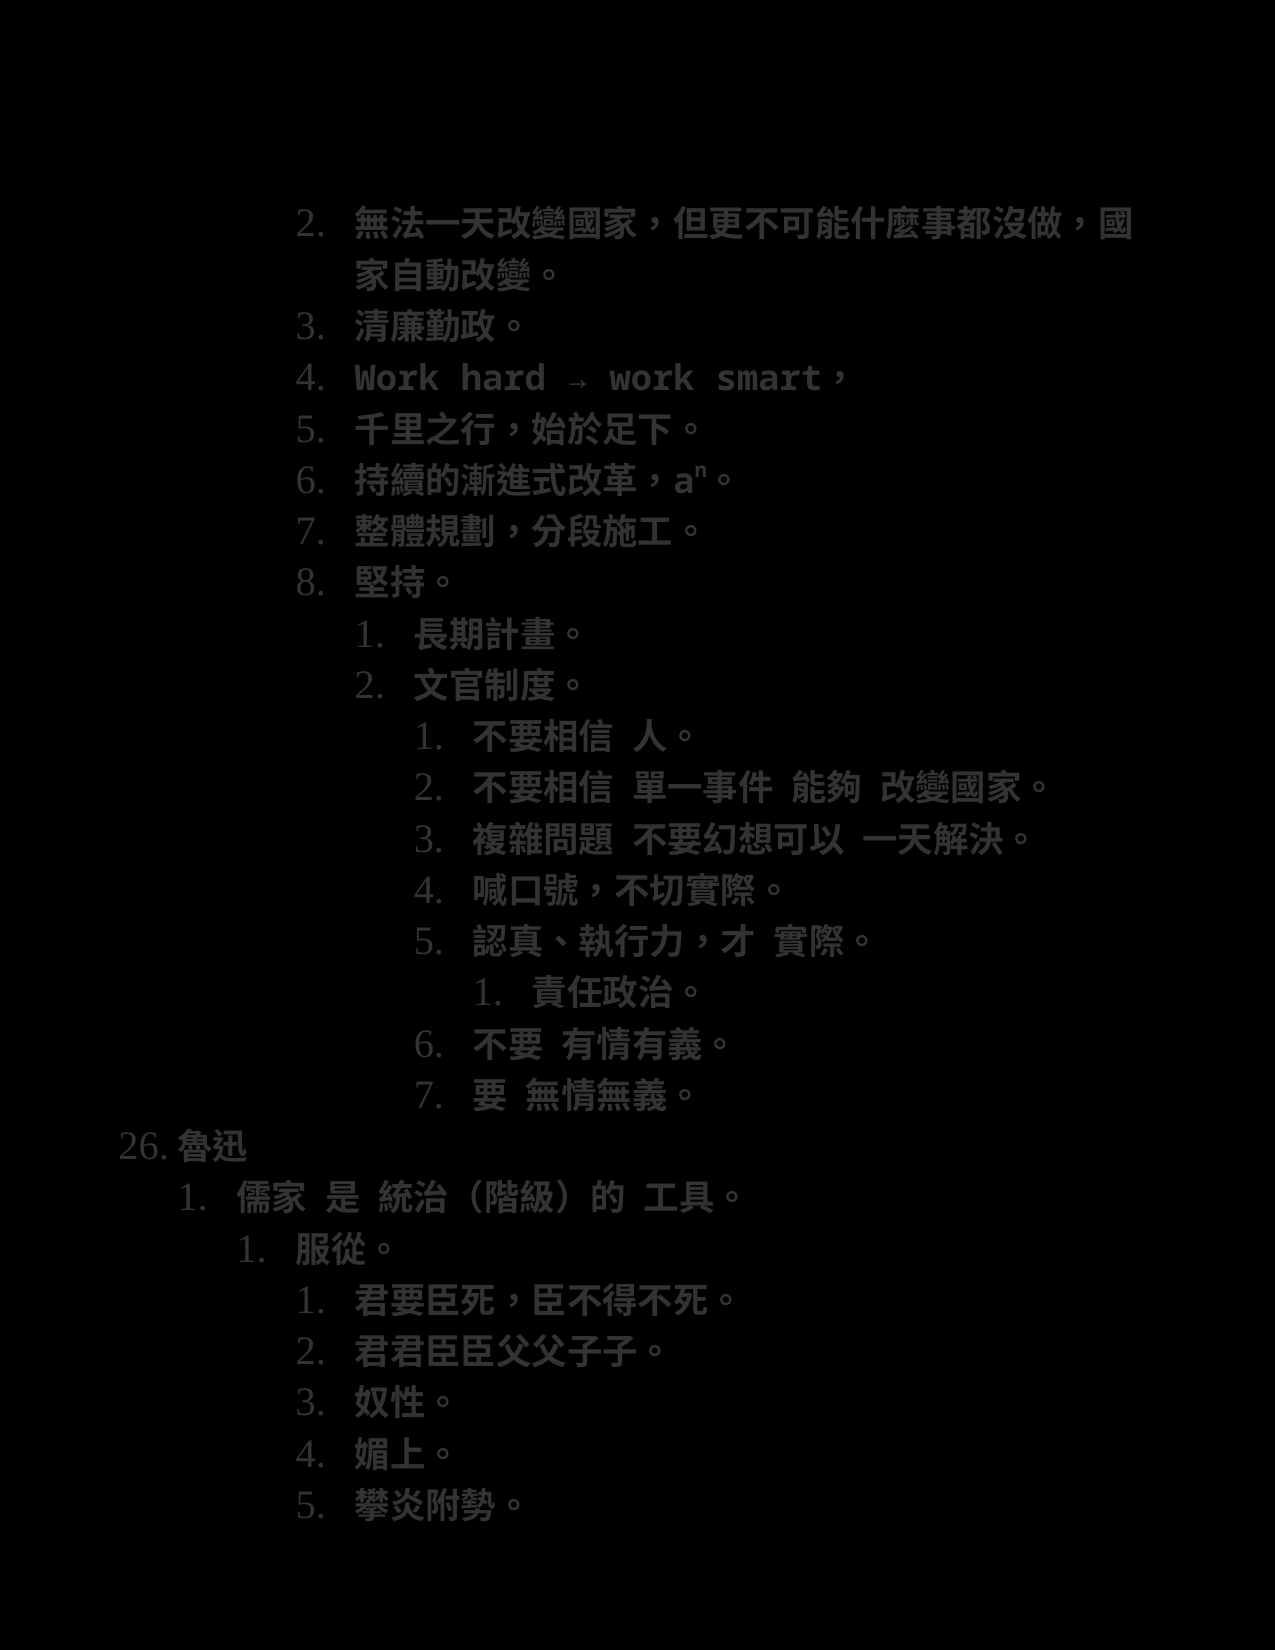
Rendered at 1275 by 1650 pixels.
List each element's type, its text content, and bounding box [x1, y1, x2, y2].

list 複雜問題 不要幻想可以 一天解決。 [413, 811, 1157, 862]
list 魯迅 [118, 1118, 1157, 1170]
list 無法一天改變國家，但更不可能什麼事都沒做，國家自動改變。 [295, 196, 1157, 298]
list 認真、執行力，才 實際。 [413, 913, 1157, 965]
list 文官制度。 [354, 657, 1157, 708]
list 不要相信 單一事件 能夠 改變國家。 [413, 760, 1157, 811]
list 堅持。 [295, 555, 1157, 606]
list 整體規劃，分段施工。 [295, 503, 1157, 555]
list 責任政治。 [472, 965, 1157, 1016]
list 不要 有情有義。 [413, 1016, 1157, 1067]
list 千里之行，始於足下。 [295, 401, 1157, 452]
list 君要臣死，臣不得不死。 [295, 1272, 1157, 1323]
list 清廉勤政。 [295, 298, 1157, 349]
list 攀炎附勢。 [295, 1477, 1157, 1528]
list 長期計畫。 [354, 606, 1157, 657]
list 服從。 [236, 1221, 1157, 1272]
list 君君臣臣父父子子。 [295, 1323, 1157, 1375]
list 奴性。 [295, 1375, 1157, 1426]
list 持續的漸進式改革，an。 [295, 452, 1157, 503]
list 媚上。 [295, 1426, 1157, 1477]
list Work hard → work smart， [295, 349, 1157, 401]
list 喊口號，不切實際。 [413, 862, 1157, 913]
list 不要相信 人。 [413, 708, 1157, 760]
list 儒家 是 統治（階級）的 工具。 [177, 1170, 1157, 1221]
list 要 無情無義。 [413, 1067, 1157, 1118]
